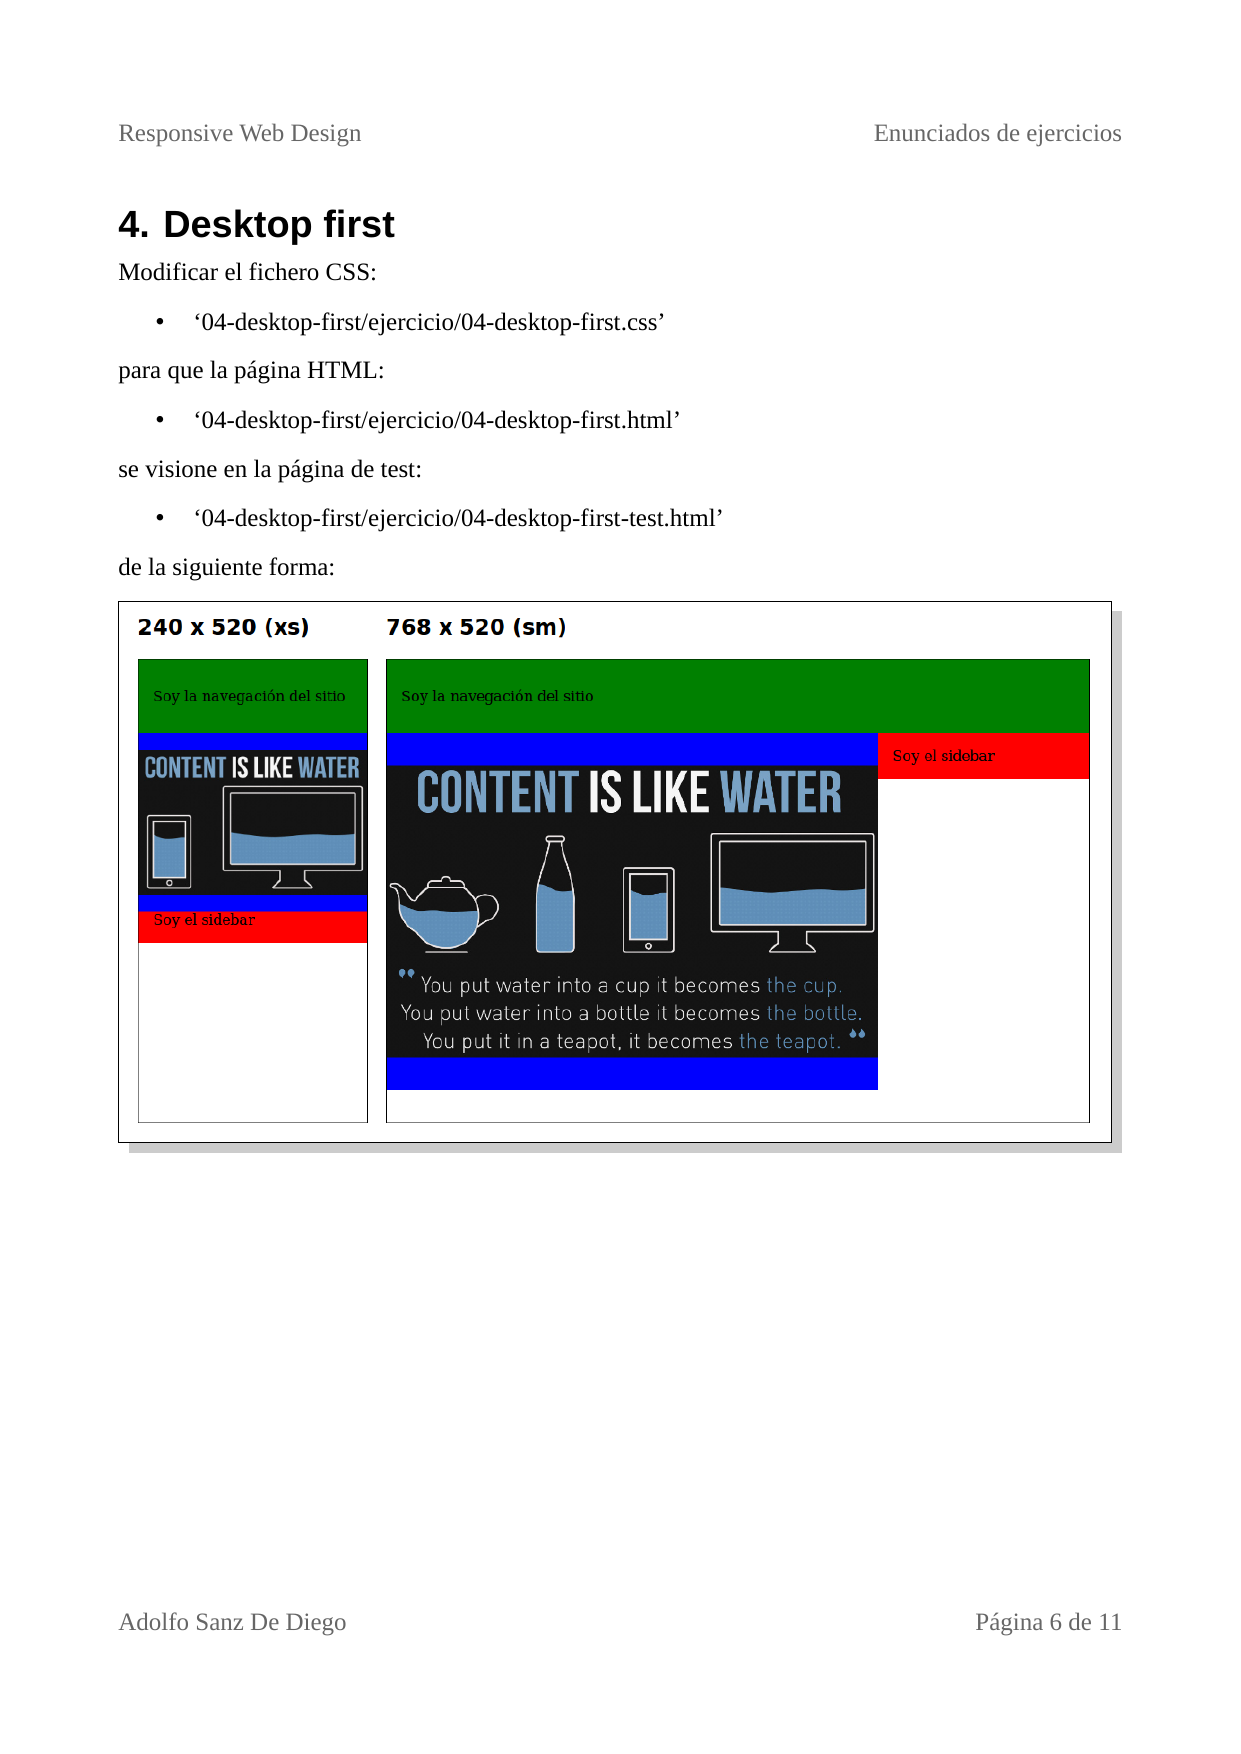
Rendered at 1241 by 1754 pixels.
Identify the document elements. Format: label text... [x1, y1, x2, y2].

list ‘04-desktop-first/ejercicio/04-desktop-first-test.html’ [156, 503, 1122, 532]
subtitle Desktop first [118, 201, 1122, 245]
text Modificar el fichero CSS: [118, 257, 1122, 286]
list ‘04-desktop-first/ejercicio/04-desktop-first.css’ [156, 307, 1122, 335]
text se visione en la página de test: [118, 454, 1122, 482]
text para que la página HTML: [118, 356, 1122, 384]
picture [121, 603, 1109, 1139]
text de la siguiente forma: [118, 552, 1122, 581]
list ‘04-desktop-first/ejercicio/04-desktop-first.html’ [156, 405, 1122, 433]
